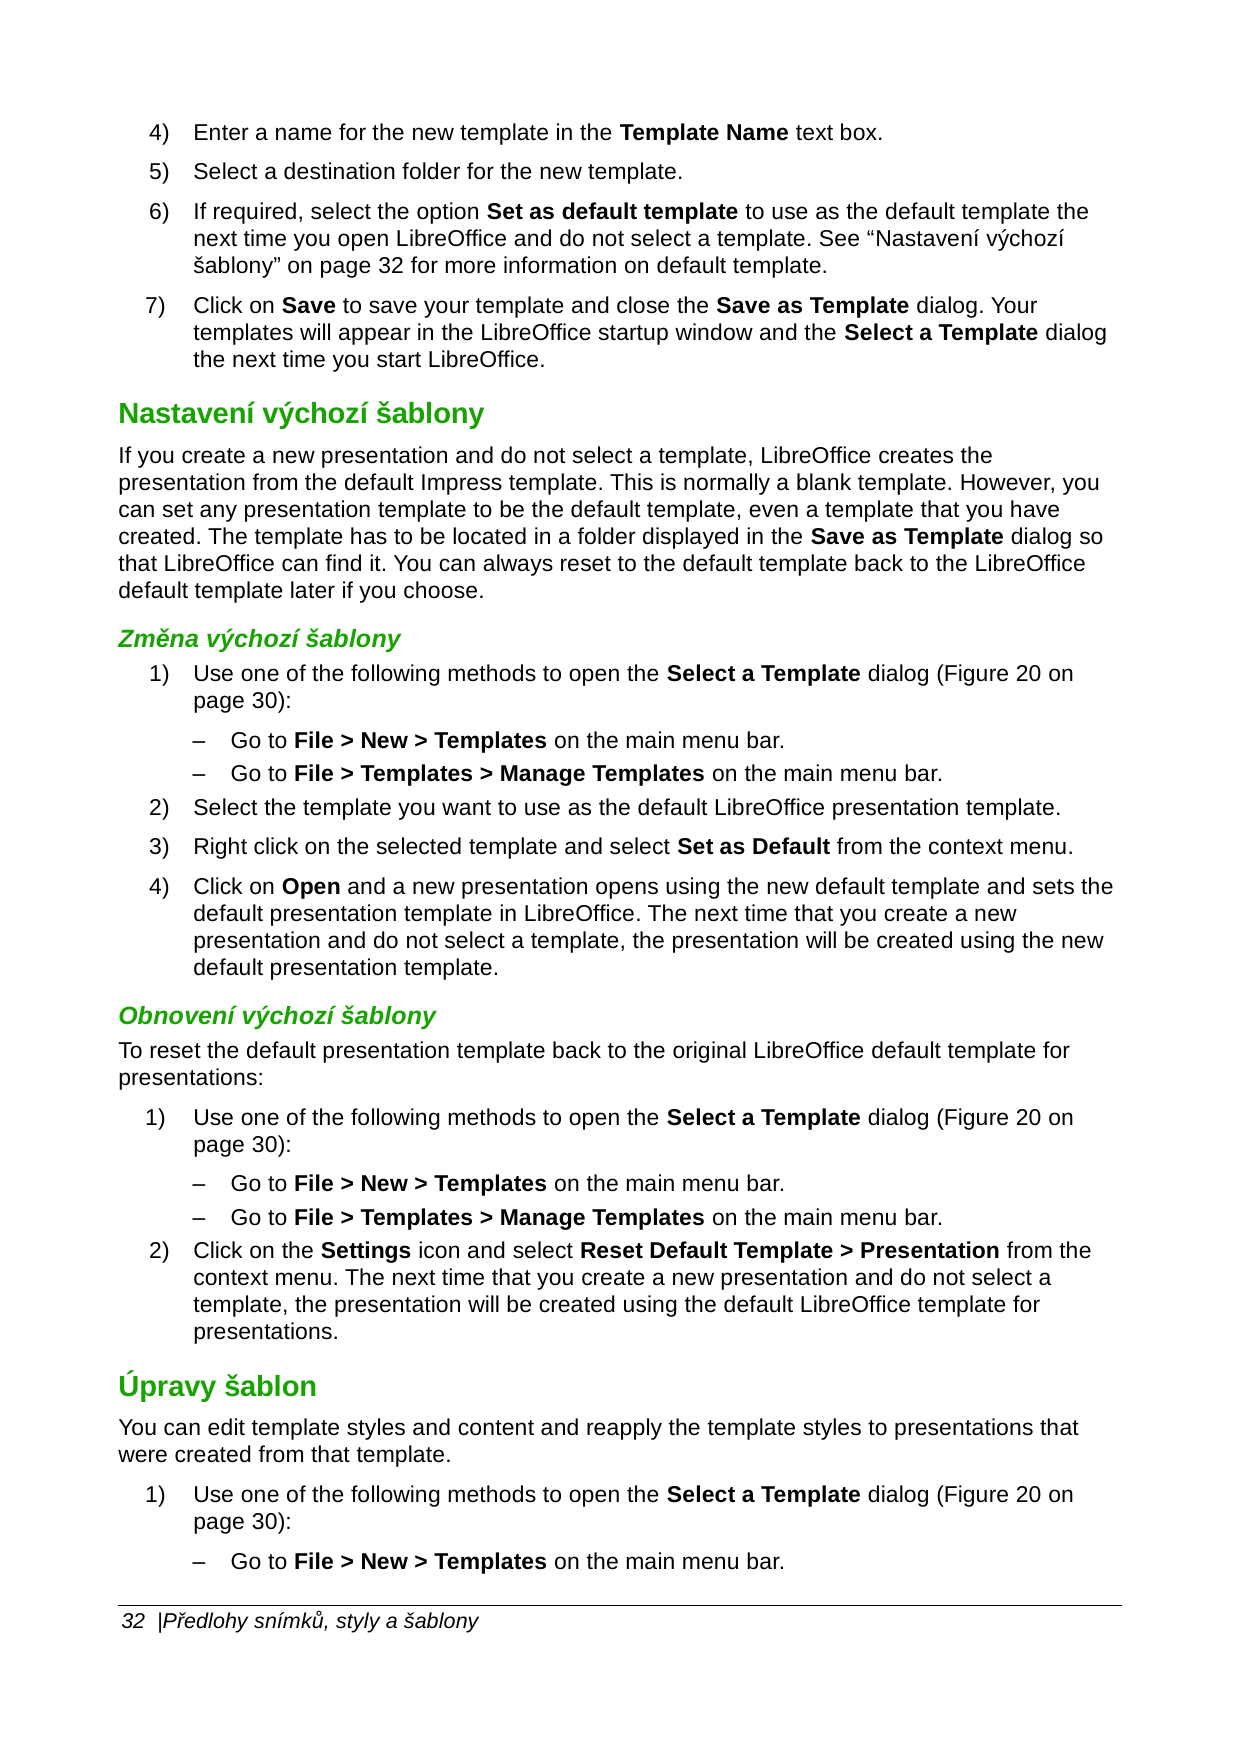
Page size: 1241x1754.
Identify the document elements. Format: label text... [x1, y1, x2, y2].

list Use one of the following methods to open the Select a Template dialog (Figure 20 on page 26): [165, 1103, 1122, 1157]
list Select the template you want to use as the default LibreOffice presentation template. [169, 793, 1122, 820]
list Go to File > New > Templates on the main menu bar. [192, 1547, 1122, 1574]
text To reset the default presentation template back to the original LibreOffice default template for presentations: [118, 1036, 1122, 1091]
text You can edit template styles and content and reapply the template styles to presentations that were created from that template. [118, 1414, 1122, 1468]
list Go to File > Templates > Manage Templates on the main menu bar. [192, 760, 1122, 787]
list Go to File > New > Templates on the main menu bar. [192, 726, 1122, 753]
list If required, select the option Set as default template to use as the default template the next time you open LibreOffice and do not select a template. See “Setting default template” on page 28 for more information on default template. [169, 197, 1122, 278]
list Use one of the following methods to open the Select a Template dialog (Figure 20 on page 26): [165, 1480, 1122, 1534]
list Click on Open and a new presentation opens using the new default template and sets the default presentation template in LibreOffice. The next time that you create a new presentation and do not select a template, the presentation will be created using the new default presentation template. [169, 872, 1122, 981]
subtitle Změna výchozí šablony [118, 624, 1122, 653]
list Select a destination folder for the new template. [169, 158, 1122, 185]
list Click on Save to save your template and close the Save as Template dialog. Your templates will appear in the LibreOffice startup window and the Select a Template dialog the next time you start LibreOffice. [165, 291, 1122, 372]
subtitle Obnovení výchozí šablony [118, 1001, 1122, 1030]
subtitle Úpravy šablon [118, 1368, 1122, 1402]
list Right click on the selected template and select Set as Default from the context menu. [169, 833, 1122, 860]
list Use one of the following methods to open the Select a Template dialog (Figure 20 on page 26): [169, 660, 1122, 714]
list Go to File > Templates > Manage Templates on the main menu bar. [192, 1203, 1122, 1230]
subtitle Nastavení výchozí šablony [118, 396, 1122, 429]
text If you create a new presentation and do not select a template, LibreOffice creates the presentation from the default Impress template. This is normally a blank template. However, you can set any presentation template to be the default template, even a template that you have created. The template has to be located in a folder displayed in the Save as Template dialog so that LibreOffice can find it. You can always reset to the default template back to the LibreOffice default template later if you choose. [118, 441, 1122, 604]
list Click on the Settings icon and select Reset Default Template > Presentation from the context menu. The next time that you create a new presentation and do not select a template, the presentation will be created using the default LibreOffice template for presentations. [169, 1236, 1122, 1345]
list Enter a name for the new template in the Template Name text box. [169, 118, 1122, 145]
list Go to File > New > Templates on the main menu bar. [192, 1170, 1122, 1197]
